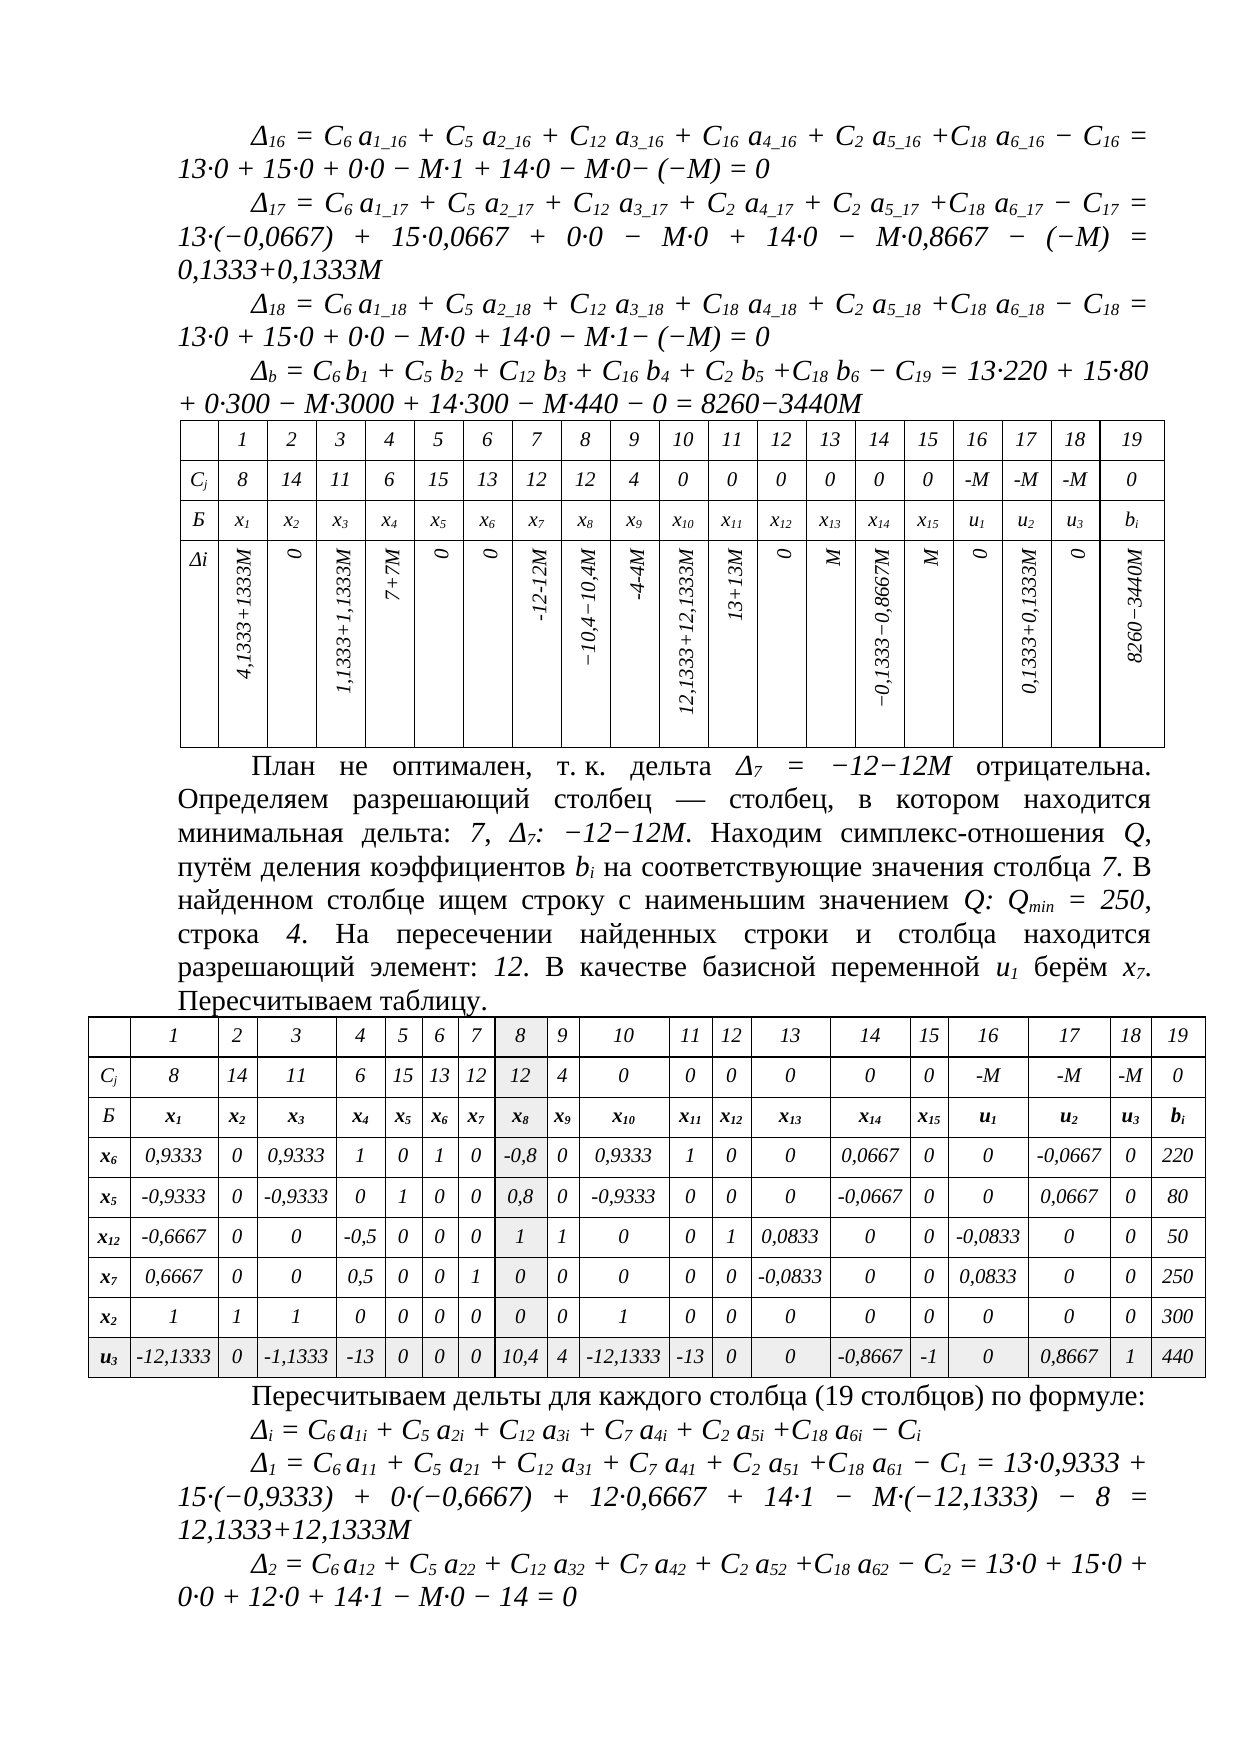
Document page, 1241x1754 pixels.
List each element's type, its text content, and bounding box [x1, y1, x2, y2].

table_cell 8 [131, 1058, 218, 1097]
table_cell x1 [219, 501, 267, 540]
table_cell 8 [219, 461, 267, 500]
table_cell 0 [670, 1178, 712, 1217]
table_cell 0 [713, 1298, 751, 1337]
table_cell -4-4M [611, 541, 659, 747]
table_cell x7 [459, 1098, 494, 1137]
table_cell 0 [258, 1258, 336, 1297]
table_header 14 [856, 421, 904, 460]
table_cell 440 [1152, 1338, 1205, 1377]
table_header 16 [949, 1018, 1028, 1056]
table_cell 0 [831, 1298, 910, 1337]
table_header 10 [660, 421, 708, 460]
table_cell 0 [831, 1218, 910, 1257]
table_cell 0 [752, 1298, 830, 1337]
table_cell 0 [496, 1298, 547, 1337]
table_cell 0 [1152, 1058, 1205, 1097]
table_cell 0 [949, 1178, 1028, 1217]
table_cell u1 [954, 501, 1002, 540]
table_cell x12 [758, 501, 806, 540]
table_header 12 [713, 1018, 751, 1056]
table_header 13 [807, 421, 855, 460]
table_cell 0,5 [337, 1258, 385, 1297]
table_header 12 [758, 421, 806, 460]
table_cell -0,0667 [1029, 1138, 1110, 1177]
table_cell 0 [758, 541, 806, 747]
table_cell 0 [1111, 1258, 1151, 1297]
table_cell M [807, 541, 855, 747]
table_cell 300 [1152, 1298, 1205, 1337]
table_cell u2 [1029, 1098, 1110, 1137]
table_cell -M [954, 461, 1002, 500]
table_cell 0,0833 [752, 1218, 830, 1257]
table_cell -0,8 [496, 1138, 547, 1177]
text Δ17 = C6 a1_17 + C5 a2_17 + C12 a3_17 + C2 a4_17 + C2 a5_17 +C18 a6_17 − C17 = 13·(−0,0667) + 15·0,0667 + 0·0 − M·0 + 14·0 − M·0,8667 − (−M) = 0,1333+0,1333M [177, 185, 1152, 286]
table_cell -0,8667 [831, 1338, 910, 1377]
table_cell 0 [496, 1258, 547, 1297]
table_cell bi [1152, 1098, 1205, 1137]
table_cell 4 [611, 461, 659, 500]
table_cell 0 [670, 1058, 712, 1097]
table_cell 11 [258, 1058, 336, 1097]
table_cell x6 [89, 1138, 130, 1177]
table_cell 0 [670, 1258, 712, 1297]
table_cell x12 [713, 1098, 751, 1137]
table_header 5 [415, 421, 463, 460]
table_cell 1 [713, 1218, 751, 1257]
table_cell 0 [911, 1258, 948, 1297]
table_cell 0 [670, 1298, 712, 1337]
table_cell x9 [611, 501, 659, 540]
table_cell 0 [752, 1178, 830, 1217]
table_cell −0,1333−0,8667M [856, 541, 904, 747]
table_cell 0 [268, 541, 316, 747]
table_cell x10 [580, 1098, 669, 1137]
table_header 18 [1111, 1018, 1151, 1056]
table_cell 0 [219, 1178, 257, 1217]
table_cell 0 [459, 1298, 494, 1337]
table_cell 0 [258, 1218, 336, 1257]
table_cell x2 [268, 501, 316, 540]
table_cell -0,0667 [831, 1178, 910, 1217]
table_header 17 [1029, 1018, 1110, 1056]
table_cell 0 [831, 1258, 910, 1297]
text Δb = C6 b1 + C5 b2 + C12 b3 + C16 b4 + C2 b5 +C18 b6 − C19 = 13·220 + 15·80 + 0·300 − M·3000 + 14·300 − M·440 − 0 = 8260−3440M [177, 353, 1152, 420]
table_cell 0 [464, 541, 512, 747]
table_cell 0 [423, 1218, 458, 1257]
table_cell 0 [337, 1298, 385, 1337]
table_cell 0,9333 [131, 1138, 218, 1177]
table_cell 0 [219, 1218, 257, 1257]
table_header 7 [459, 1018, 494, 1056]
table_cell 0,8 [496, 1178, 547, 1217]
table_cell -0,0833 [752, 1258, 830, 1297]
table_cell 1 [548, 1218, 579, 1257]
table_header 8 [562, 421, 610, 460]
table_cell 0 [713, 1258, 751, 1297]
table_cell 0 [337, 1178, 385, 1217]
table_cell x6 [464, 501, 512, 540]
table_header 1 [219, 421, 267, 460]
table_cell x3 [258, 1098, 336, 1137]
table_header 6 [464, 421, 512, 460]
table_cell 0 [713, 1138, 751, 1177]
table_cell x13 [807, 501, 855, 540]
table_cell 0 [386, 1298, 422, 1337]
table_cell 0 [758, 461, 806, 500]
table_cell 0 [219, 1138, 257, 1177]
table_cell 0 [954, 541, 1002, 747]
table_cell 12 [459, 1058, 494, 1097]
table_cell 12,1333+12,1333M [660, 541, 708, 747]
table_header 9 [548, 1018, 579, 1056]
table_header 11 [709, 421, 757, 460]
table_cell x11 [709, 501, 757, 540]
table_cell 0 [386, 1258, 422, 1297]
table_cell 0 [949, 1298, 1028, 1337]
table_cell 13+13M [709, 541, 757, 747]
table_cell 0 [580, 1258, 669, 1297]
table_cell 0,6667 [131, 1258, 218, 1297]
table_cell -12-12M [513, 541, 561, 747]
table_cell x11 [670, 1098, 712, 1137]
table_cell -0,0833 [949, 1218, 1028, 1257]
table_cell x5 [89, 1178, 130, 1217]
table_cell 12 [496, 1058, 547, 1097]
table_cell -13 [670, 1338, 712, 1377]
table_cell −10,4−10,4M [562, 541, 610, 747]
table_cell 0 [713, 1178, 751, 1217]
table_header 17 [1003, 421, 1051, 460]
table_cell 1 [1111, 1338, 1151, 1377]
table_header [181, 421, 218, 460]
table_cell 0 [713, 1058, 751, 1097]
table_cell 0 [713, 1338, 751, 1377]
table_cell 0 [423, 1298, 458, 1337]
table_cell x8 [496, 1098, 547, 1137]
table_cell 0 [386, 1338, 422, 1377]
table_cell 0 [905, 461, 953, 500]
table_cell u2 [1003, 501, 1051, 540]
table_header 19 [1101, 421, 1164, 460]
table_cell u1 [949, 1098, 1028, 1137]
table_cell 0,9333 [258, 1138, 336, 1177]
table_cell 0,1333+0,1333M [1003, 541, 1051, 747]
table_cell x15 [905, 501, 953, 540]
table_cell x14 [831, 1098, 910, 1137]
table_cell -M [1029, 1058, 1110, 1097]
table_cell 1 [131, 1298, 218, 1337]
table_cell 0 [580, 1058, 669, 1097]
table_cell 0 [670, 1218, 712, 1257]
table_cell 0,8667 [1029, 1338, 1110, 1377]
table_header 15 [911, 1018, 948, 1056]
table_cell 13 [464, 461, 512, 500]
table_cell 0 [219, 1258, 257, 1297]
table_header 3 [317, 421, 365, 460]
table_cell -1,1333 [258, 1338, 336, 1377]
table_cell 0 [386, 1218, 422, 1257]
table_cell 220 [1152, 1138, 1205, 1177]
table_cell u3 [1111, 1098, 1151, 1137]
table_cell 0 [660, 461, 708, 500]
table_cell -0,9333 [258, 1178, 336, 1217]
table_cell 6 [366, 461, 414, 500]
table_cell x12 [89, 1218, 130, 1257]
table_cell u3 [1052, 501, 1099, 540]
table_cell 0 [752, 1338, 830, 1377]
table_cell 0 [911, 1178, 948, 1217]
table_cell 7+7M [366, 541, 414, 747]
table_cell 0 [911, 1218, 948, 1257]
table_cell 0 [415, 541, 463, 747]
table_cell 0 [548, 1138, 579, 1177]
table_cell x5 [386, 1098, 422, 1137]
table_cell bi [1101, 501, 1164, 540]
table_cell x15 [911, 1098, 948, 1137]
text Δi = C6 a1i + C5 a2i + C12 a3i + C7 a4i + C2 a5i +C18 a6i − Ci [177, 1412, 1152, 1445]
table_header 15 [905, 421, 953, 460]
table_cell x4 [366, 501, 414, 540]
table_cell 0 [831, 1058, 910, 1097]
table_header 13 [752, 1018, 830, 1056]
table_cell 0 [1029, 1258, 1110, 1297]
table_cell 0 [1111, 1178, 1151, 1217]
table_cell 1 [337, 1138, 385, 1177]
table_cell 0 [1101, 461, 1164, 500]
table_cell x2 [219, 1098, 257, 1137]
table_cell 0 [807, 461, 855, 500]
table_cell 14 [268, 461, 316, 500]
text Пересчитываем дельты для каждого столбца (19 столбцов) по формуле: [177, 1378, 1152, 1412]
table_cell 0 [752, 1138, 830, 1177]
text Δ1 = C6 a11 + C5 a21 + C12 a31 + C7 a41 + C2 a51 +C18 a61 − C1 = 13·0,9333 + 15·(−0,9333) + 0·(−0,6667) + 12·0,6667 + 14·1 − M·(−12,1333) − 8 = 12,1333+12,1333M [177, 1445, 1152, 1546]
table_cell -13 [337, 1338, 385, 1377]
table_cell 4 [548, 1058, 579, 1097]
table_cell 1 [496, 1218, 547, 1257]
table_cell 10,4 [496, 1338, 547, 1377]
table_cell Б [181, 501, 218, 540]
table_cell 0 [580, 1218, 669, 1257]
table_cell 0 [1029, 1218, 1110, 1257]
table_cell 0 [1111, 1298, 1151, 1337]
table_cell x4 [337, 1098, 385, 1137]
table_header 1 [131, 1018, 218, 1056]
table_cell 0 [548, 1298, 579, 1337]
table_cell 0 [856, 461, 904, 500]
table_cell 0 [911, 1058, 948, 1097]
table_cell 12 [562, 461, 610, 500]
table_cell x7 [513, 501, 561, 540]
table_cell Б [89, 1098, 130, 1137]
table_cell 0 [219, 1338, 257, 1377]
table_cell x5 [415, 501, 463, 540]
table_cell -M [1111, 1058, 1151, 1097]
table_cell 0 [423, 1178, 458, 1217]
table_cell 0 [1052, 541, 1099, 747]
table_cell -0,9333 [580, 1178, 669, 1217]
table_cell -M [949, 1058, 1028, 1097]
table_header 3 [258, 1018, 336, 1056]
table_header 5 [386, 1018, 422, 1056]
table_cell -M [1052, 461, 1099, 500]
table_cell 0 [1111, 1138, 1151, 1177]
table_cell -1 [911, 1338, 948, 1377]
table_cell -12,1333 [131, 1338, 218, 1377]
table_header 2 [219, 1018, 257, 1056]
text План не оптимален, т. к. дельта Δ7 = −12−12M отрицательна. Определяем разрешающий столбец — столбец, в котором находится минимальная дельта: 7, Δ7: −12−12M. Находим симплекс-отношения Q, путём деления коэффициентов bi на соответствующие значения столбца 7. В найденном столбце ищем строку с наименьшим значением Q: Qmin = 250, строка 4. На пересечении найденных строки и столбца находится разрешающий элемент: 12. В качестве базисной переменной u1 берём x7. Пересчитываем таблицу. [177, 748, 1152, 1016]
table_cell x7 [89, 1258, 130, 1297]
table_cell 0 [911, 1138, 948, 1177]
table_header 2 [268, 421, 316, 460]
text Δ16 = C6 a1_16 + C5 a2_16 + C12 a3_16 + C16 a4_16 + C2 a5_16 +C18 a6_16 − C16 = 13·0 + 15·0 + 0·0 − M·1 + 14·0 − M·0− (−M) = 0 [177, 118, 1152, 185]
table_cell Cj [89, 1058, 130, 1097]
table_cell x6 [423, 1098, 458, 1137]
table_cell 0 [752, 1058, 830, 1097]
table_cell Δi [181, 541, 218, 747]
table_cell 1 [580, 1298, 669, 1337]
table_cell 14 [219, 1058, 257, 1097]
table_header 16 [954, 421, 1002, 460]
table_cell 1 [459, 1258, 494, 1297]
table_cell 4 [548, 1338, 579, 1377]
table_cell 0 [459, 1178, 494, 1217]
table_cell 1 [219, 1298, 257, 1337]
table_header 6 [423, 1018, 458, 1056]
table_cell 80 [1152, 1178, 1205, 1217]
table_cell 50 [1152, 1218, 1205, 1257]
table_cell x9 [548, 1098, 579, 1137]
table_header 18 [1052, 421, 1099, 460]
table_header 11 [670, 1018, 712, 1056]
table_cell -0,9333 [131, 1178, 218, 1217]
table_cell 0 [459, 1138, 494, 1177]
table_header 4 [366, 421, 414, 460]
table_header [89, 1018, 130, 1056]
table_header 14 [831, 1018, 910, 1056]
table_cell 1 [386, 1178, 422, 1217]
table_cell 0 [949, 1138, 1028, 1177]
table_cell -0,6667 [131, 1218, 218, 1257]
table_cell x8 [562, 501, 610, 540]
table_cell 0 [459, 1218, 494, 1257]
table_cell 0 [423, 1258, 458, 1297]
table_cell 0 [1111, 1218, 1151, 1257]
table_header 9 [611, 421, 659, 460]
table_cell 0 [949, 1338, 1028, 1377]
table_cell -M [1003, 461, 1051, 500]
table_cell 4,1333+1333M [219, 541, 267, 747]
text Δ18 = C6 a1_18 + C5 a2_18 + C12 a3_18 + C18 a4_18 + C2 a5_18 +C18 a6_18 − C18 = 13·0 + 15·0 + 0·0 − M·0 + 14·0 − M·1− (−M) = 0 [177, 286, 1152, 353]
table_cell x13 [752, 1098, 830, 1137]
table_cell 1 [423, 1138, 458, 1177]
table_cell 0 [459, 1338, 494, 1377]
table_cell 0 [423, 1338, 458, 1377]
table_cell u3 [89, 1338, 130, 1377]
table_cell 1,1333+1,1333M [317, 541, 365, 747]
table_cell 0 [1029, 1298, 1110, 1337]
table_cell 0 [548, 1178, 579, 1217]
table_cell 1 [670, 1138, 712, 1177]
table_header 10 [580, 1018, 669, 1056]
table_cell 0,0667 [831, 1138, 910, 1177]
table_cell x10 [660, 501, 708, 540]
table_cell -0,5 [337, 1218, 385, 1257]
table_cell Cj [181, 461, 218, 500]
table_cell 0 [709, 461, 757, 500]
text Δ2 = C6 a12 + C5 a22 + C12 a32 + C7 a42 + C2 a52 +C18 a62 − C2 = 13·0 + 15·0 + 0·0 + 12·0 + 14·1 − M·0 − 14 = 0 [177, 1546, 1152, 1613]
table_cell 15 [386, 1058, 422, 1097]
table_cell 6 [337, 1058, 385, 1097]
table_cell M [905, 541, 953, 747]
table_cell x14 [856, 501, 904, 540]
table_cell 250 [1152, 1258, 1205, 1297]
table_cell 11 [317, 461, 365, 500]
table_cell 13 [423, 1058, 458, 1097]
table_cell x1 [131, 1098, 218, 1137]
table_cell 0 [386, 1138, 422, 1177]
table_cell 0 [548, 1258, 579, 1297]
table_header 7 [513, 421, 561, 460]
table_cell 0,0667 [1029, 1178, 1110, 1217]
table_cell 0 [911, 1298, 948, 1337]
table_header 8 [496, 1018, 547, 1056]
table_cell 12 [513, 461, 561, 500]
table_cell x2 [89, 1298, 130, 1337]
table_cell 0,0833 [949, 1258, 1028, 1297]
table_header 19 [1152, 1018, 1205, 1056]
table_cell -12,1333 [580, 1338, 669, 1377]
table_cell 0,9333 [580, 1138, 669, 1177]
table_header 4 [337, 1018, 385, 1056]
table_cell 1 [258, 1298, 336, 1337]
table_cell 8260−3440M [1101, 541, 1164, 747]
table_cell x3 [317, 501, 365, 540]
table_cell 15 [415, 461, 463, 500]
